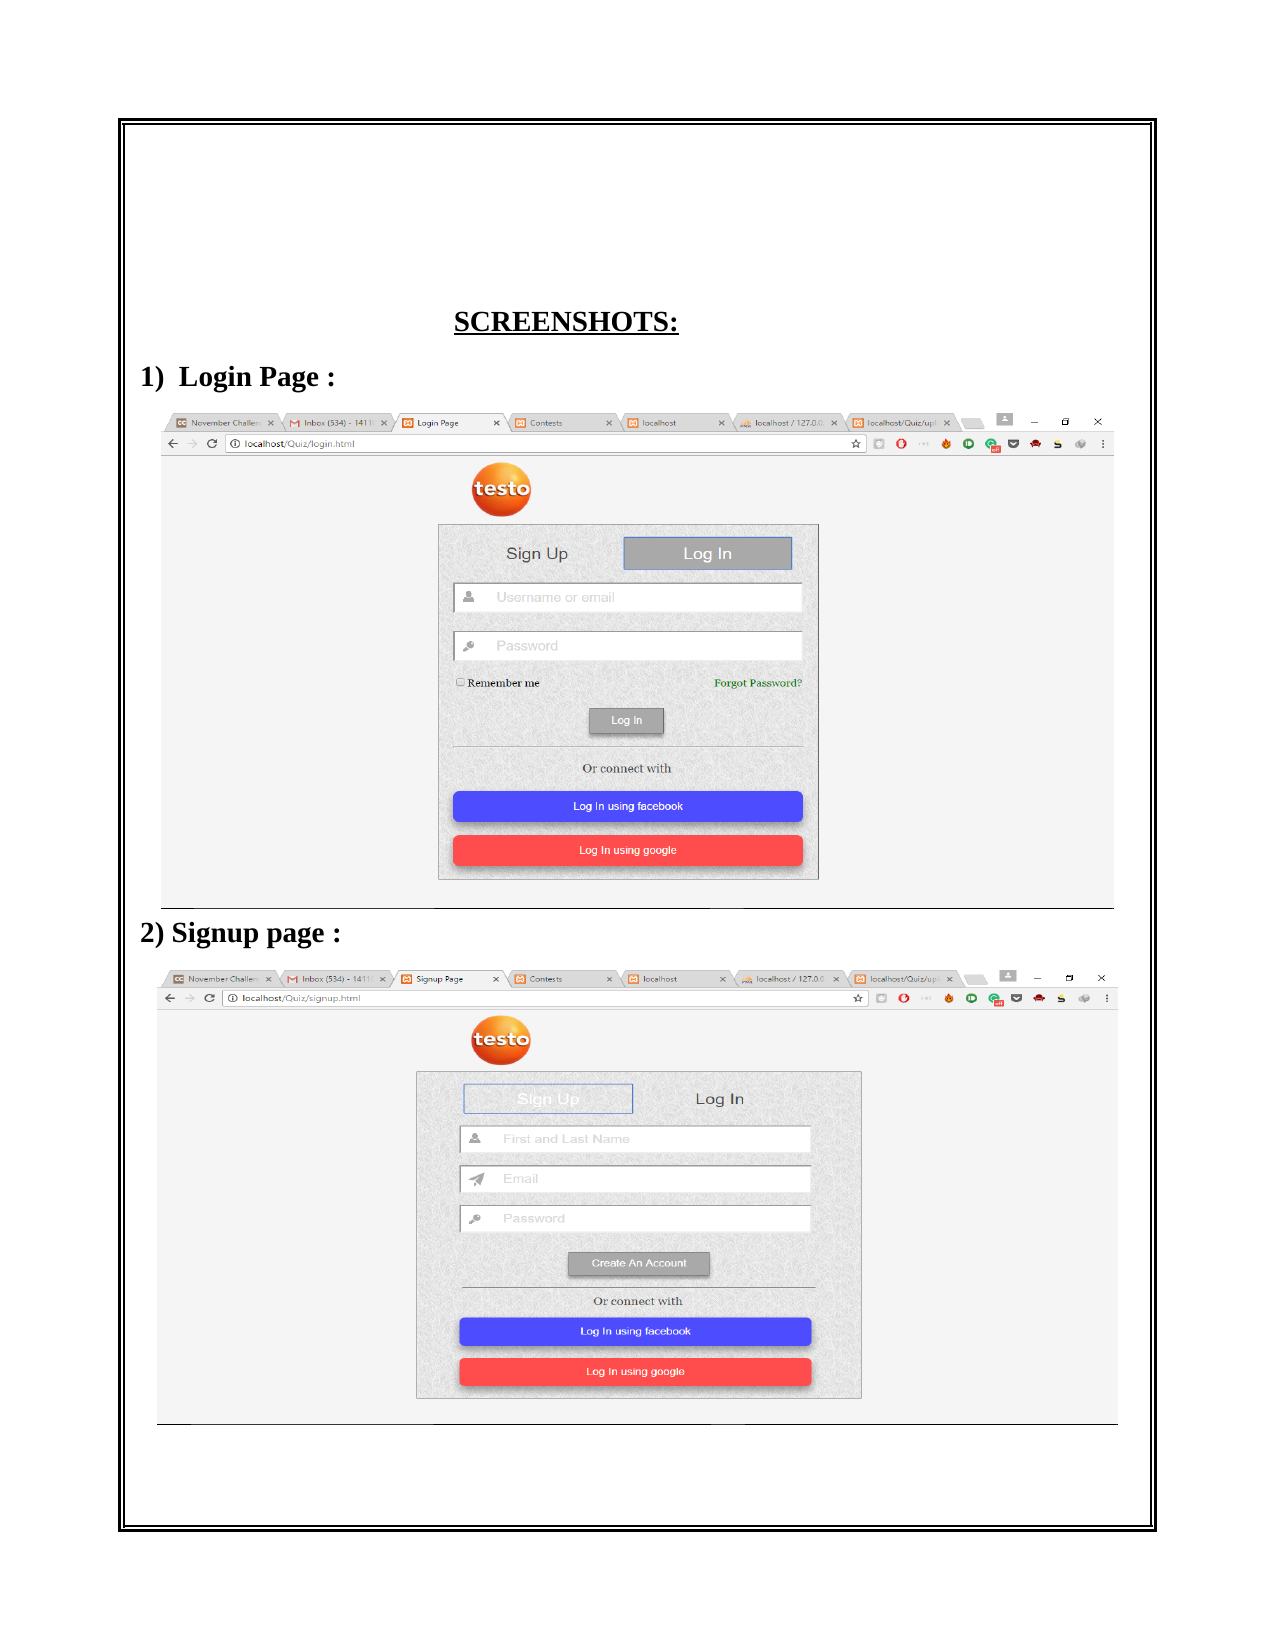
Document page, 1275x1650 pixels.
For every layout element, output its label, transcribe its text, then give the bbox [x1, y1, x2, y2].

text SCREENSHOTS: [140, 304, 1135, 338]
text 1) Login Page : [140, 359, 1135, 393]
picture [161, 413, 1114, 909]
text 2) Signup page : [140, 414, 1135, 949]
picture [157, 970, 1118, 1425]
